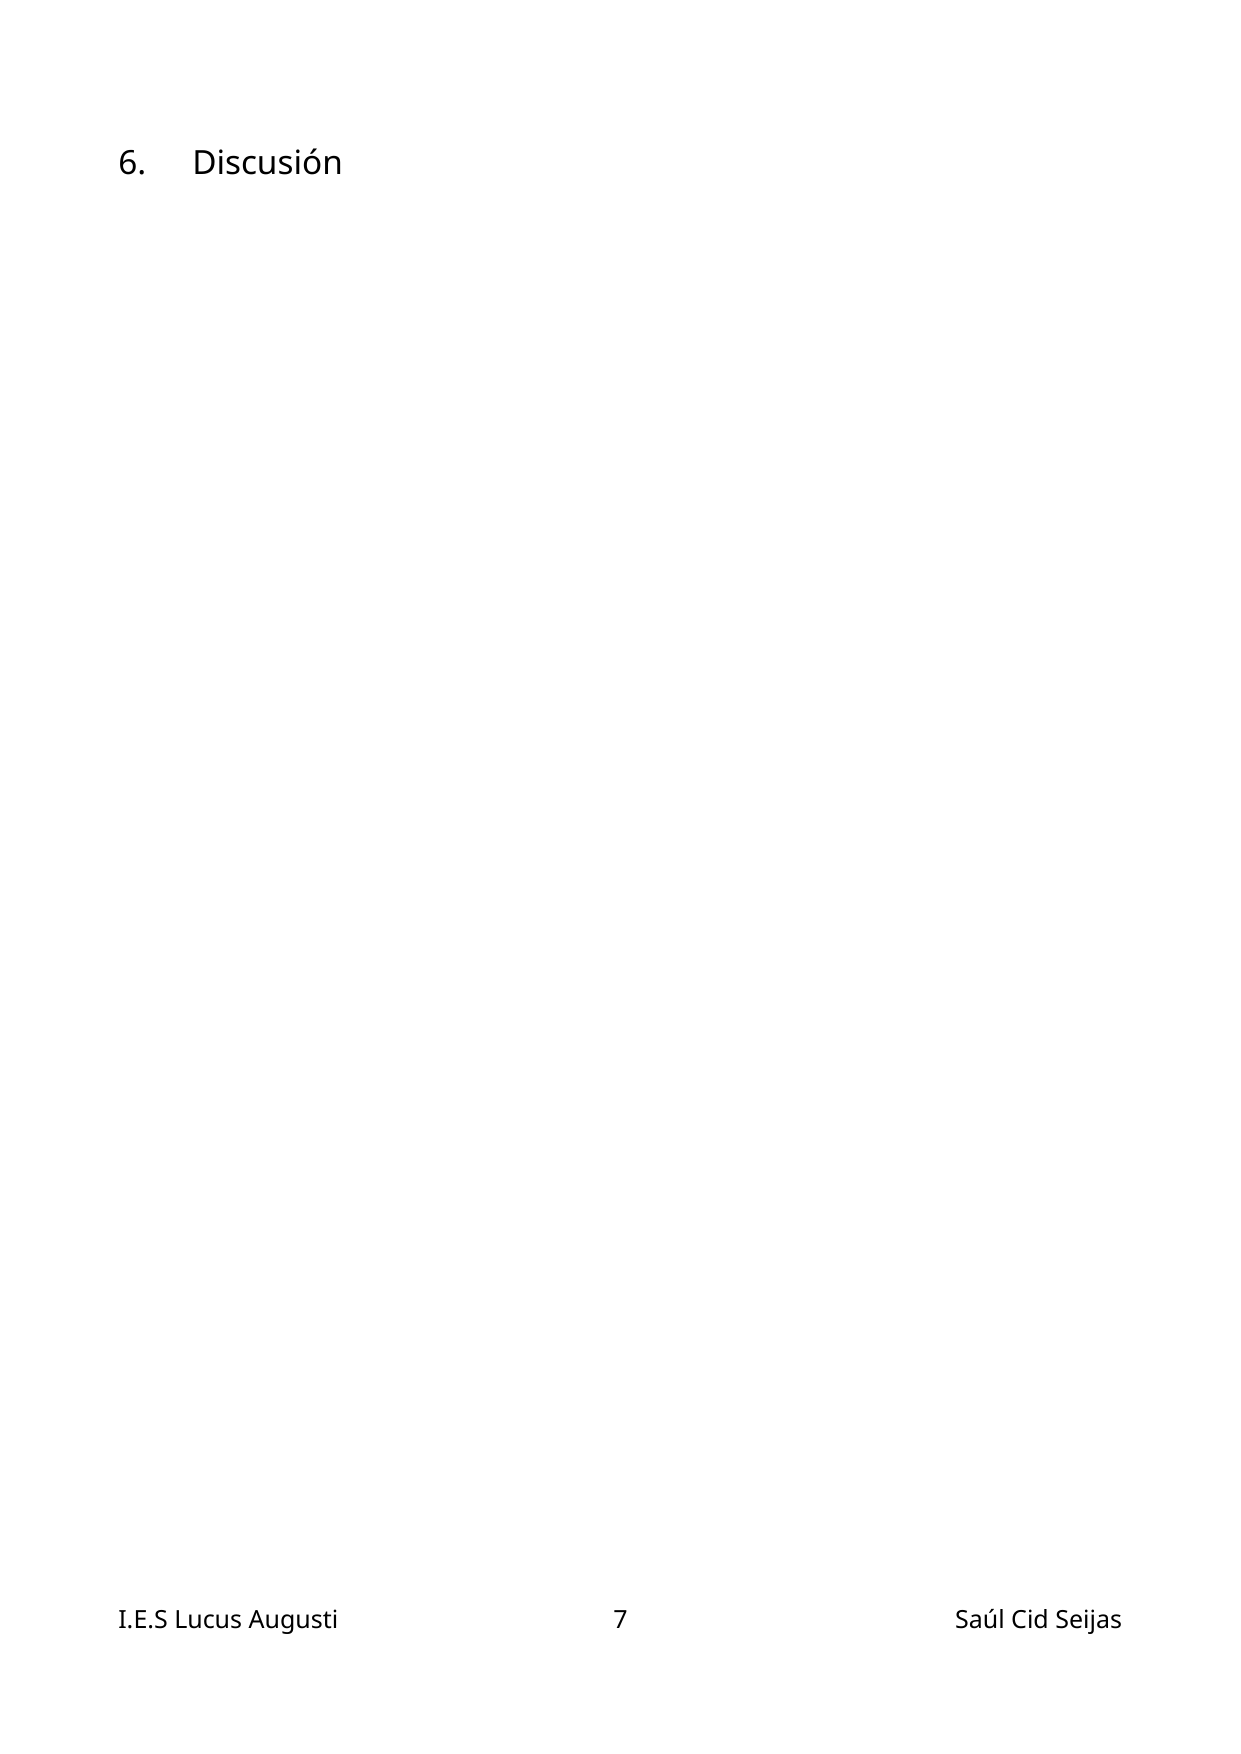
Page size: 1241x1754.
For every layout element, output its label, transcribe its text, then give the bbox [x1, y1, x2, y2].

subtitle Discusión [118, 139, 1122, 184]
